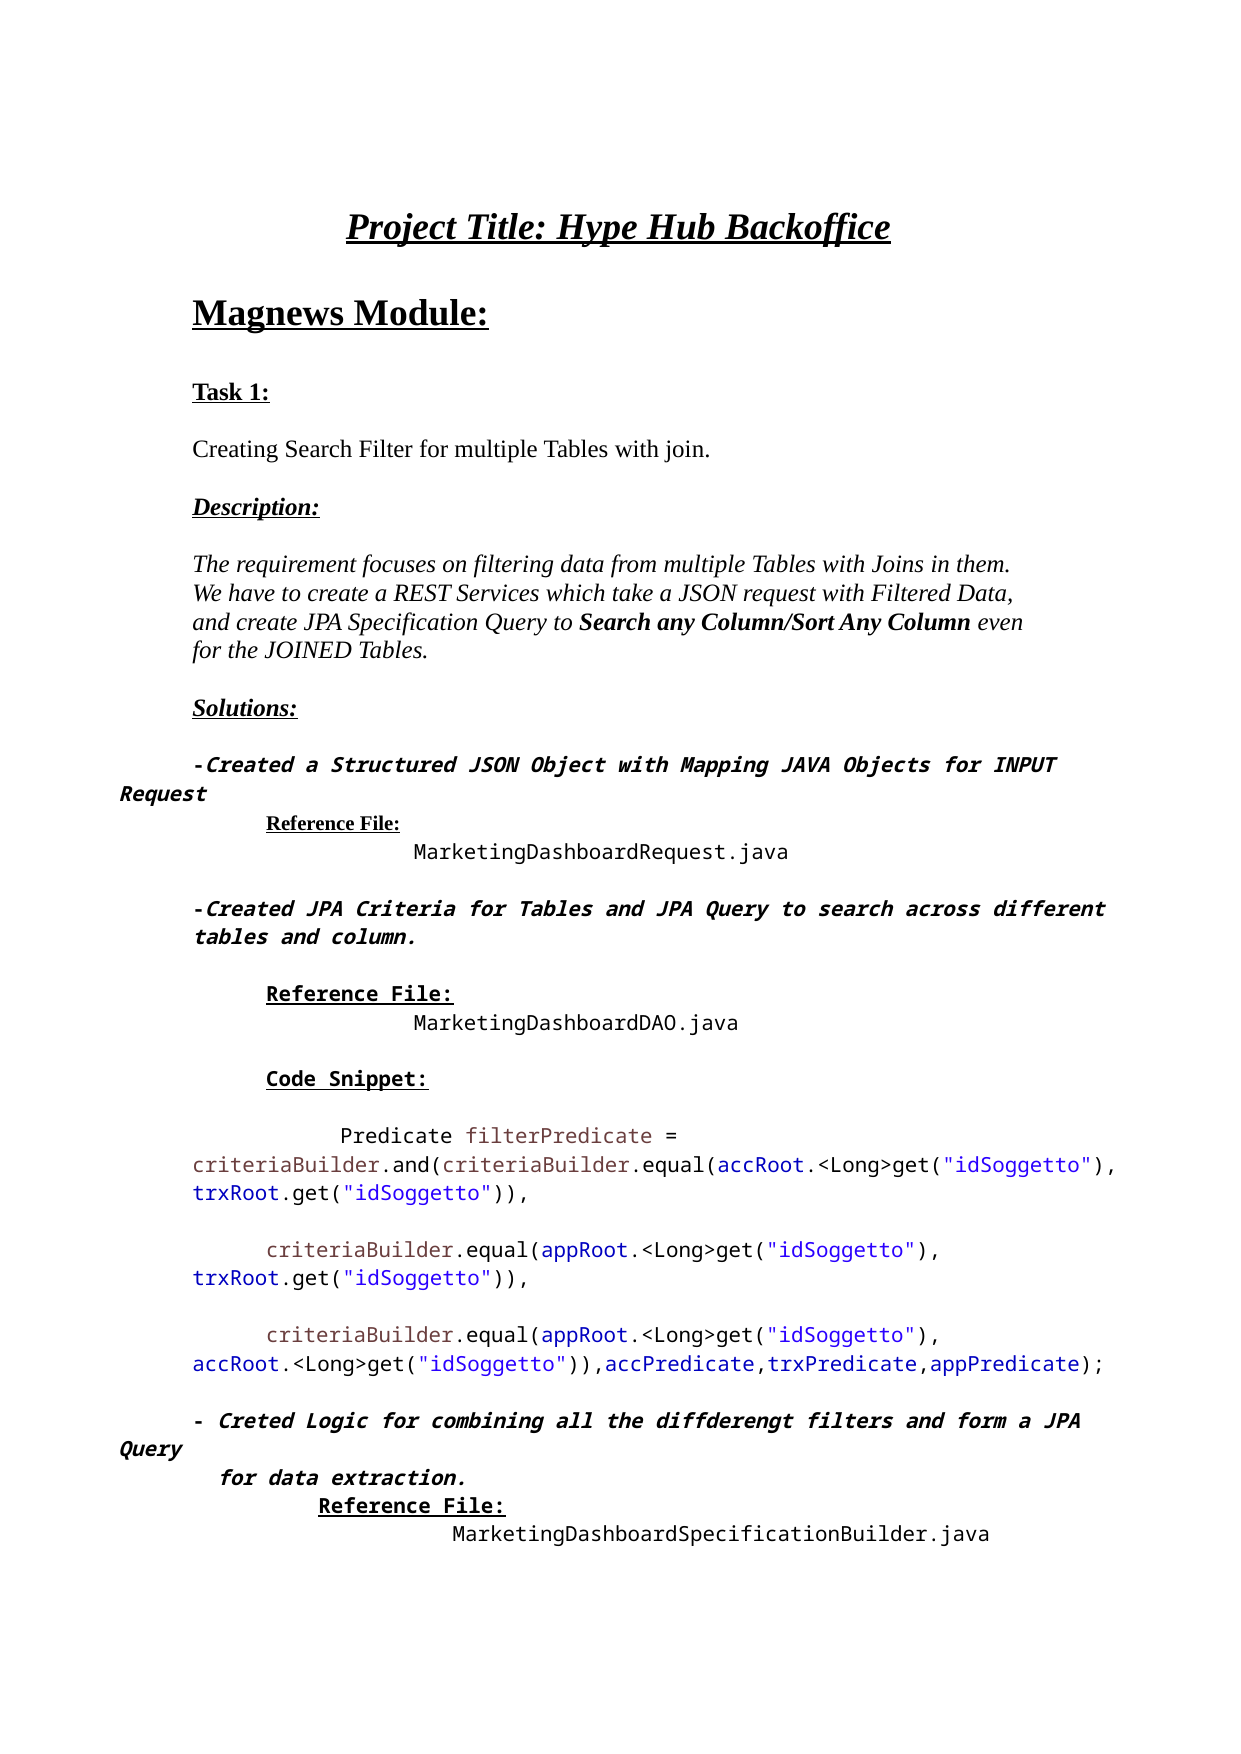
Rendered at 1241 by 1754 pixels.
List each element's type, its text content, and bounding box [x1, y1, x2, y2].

text Solutions: [118, 693, 1122, 722]
text Creating Search Filter for multiple Tables with join. [118, 434, 1122, 463]
text -Created JPA Criteria for Tables and JPA Query to search across different tables and column. [118, 894, 1122, 951]
text Task 1: [192, 377, 1122, 406]
list - Creted Logic for combining all the diffderengt filters and form a JPA Query [118, 1406, 1122, 1463]
list Reference File: [193, 1491, 1122, 1519]
text Project Title: Hype Hub Backoffice [118, 204, 1122, 247]
text Magnews Module: [118, 291, 1122, 334]
text Reference File: [118, 979, 1122, 1008]
text MarketingDashboardRequest.java [118, 836, 1122, 865]
list for data extraction. [118, 1463, 1122, 1491]
text We have to create a REST Services which take a JSON request with Filtered Data, [118, 578, 1122, 607]
list MarketingDashboardSpecificationBuilder.java [193, 1519, 1122, 1548]
text and create JPA Specification Query to Search any Column/Sort Any Column even [118, 607, 1122, 636]
text Predicate filterPredicate = criteriaBuilder.and(criteriaBuilder.equal(accRoot.<Long>get("idSoggetto"), trxRoot.get("idSoggetto")), [192, 1121, 1122, 1207]
text criteriaBuilder.equal(appRoot.<Long>get("idSoggetto"), accRoot.<Long>get("idSoggetto")),accPredicate,trxPredicate,appPredicate); [192, 1292, 1122, 1377]
text criteriaBuilder.equal(appRoot.<Long>get("idSoggetto"), trxRoot.get("idSoggetto")), [192, 1207, 1122, 1292]
text MarketingDashboardDAO.java [118, 1008, 1122, 1036]
text The requirement focuses on filtering data from multiple Tables with Joins in them. [118, 549, 1122, 578]
text Code Snippet: [118, 1064, 1122, 1093]
text -Created a Structured JSON Object with Mapping JAVA Objects for INPUT Request [118, 750, 1122, 807]
text Description: [118, 492, 1122, 521]
text Reference File: [118, 807, 1122, 836]
text for the JOINED Tables. [118, 636, 1122, 664]
